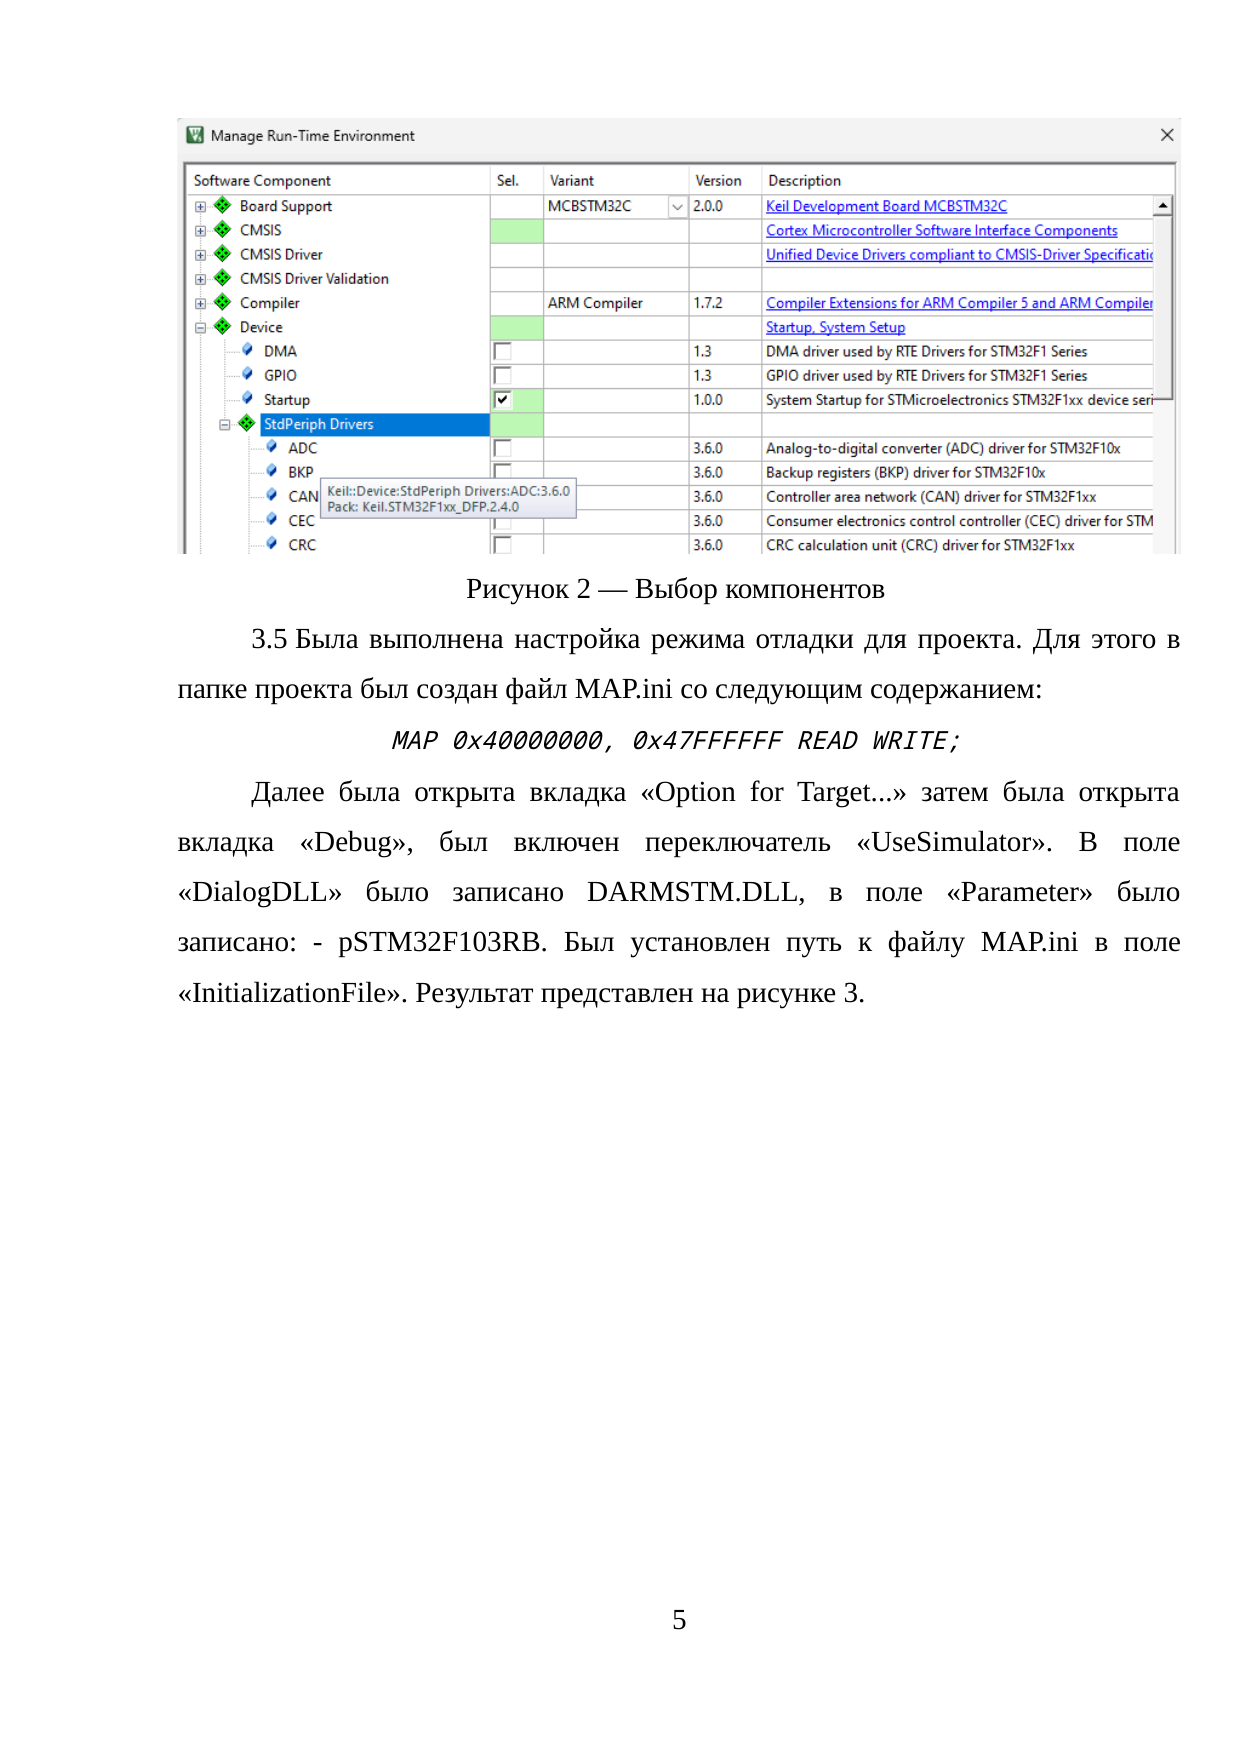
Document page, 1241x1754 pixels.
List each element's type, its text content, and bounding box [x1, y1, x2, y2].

list Была выполнена настройка режима отладки для проекта. Для этого в папке проекта был создан файл MAP.ini со следующим содержанием: [177, 621, 1181, 705]
text Рисунок 2 — Выбор компонентов [177, 554, 1181, 604]
text MAP 0x40000000, 0x47FFFFFF READ WRITE; [177, 722, 1181, 756]
text Далее была открыта вкладка «Option for Target...» затем была открыта вкладка «Debug», был включен переключатель «UseSimulator». В поле «DialogDLL» было записано DARMSTM.DLL, в поле «Parameter» было записано: - pSTM32F103RB. Был установлен путь к файлу MAP.ini в поле «InitializationFile». Результат представлен на рисунке 3. [177, 774, 1181, 1008]
picture [177, 118, 1182, 554]
